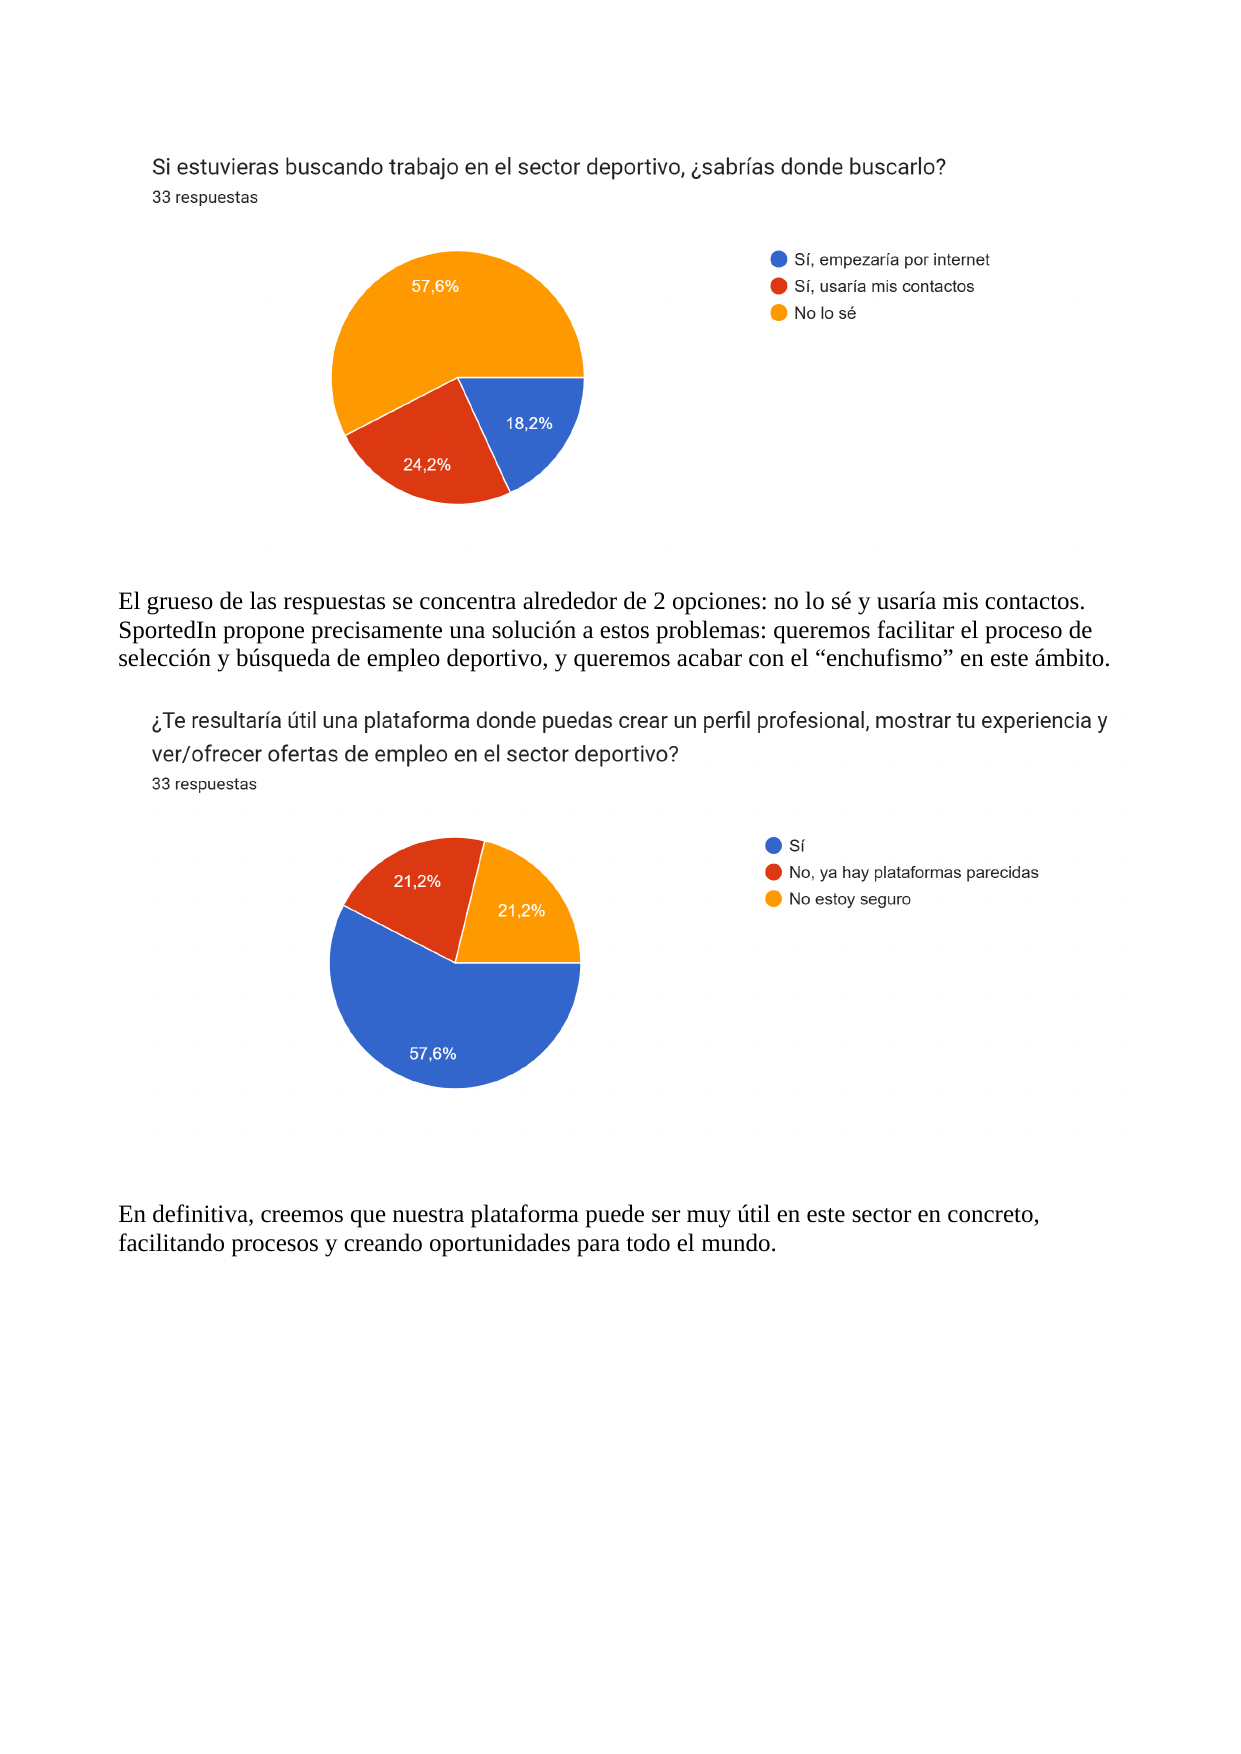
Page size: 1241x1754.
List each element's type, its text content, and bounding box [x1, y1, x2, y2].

picture [118, 118, 1149, 552]
text En definitiva, creemos que nuestra plataforma puede ser muy útil en este sector en concreto, facilitando procesos y creando oportunidades para todo el mundo. [118, 1199, 1122, 1256]
picture [118, 672, 1141, 1136]
text El grueso de las respuestas se concentra alrededor de 2 opciones: no lo sé y usaría mis contactos. SportedIn propone precisamente una solución a estos problemas: queremos facilitar el proceso de selección y búsqueda de empleo deportivo, y queremos acabar con el “enchufismo” en este ámbito. [118, 586, 1122, 672]
